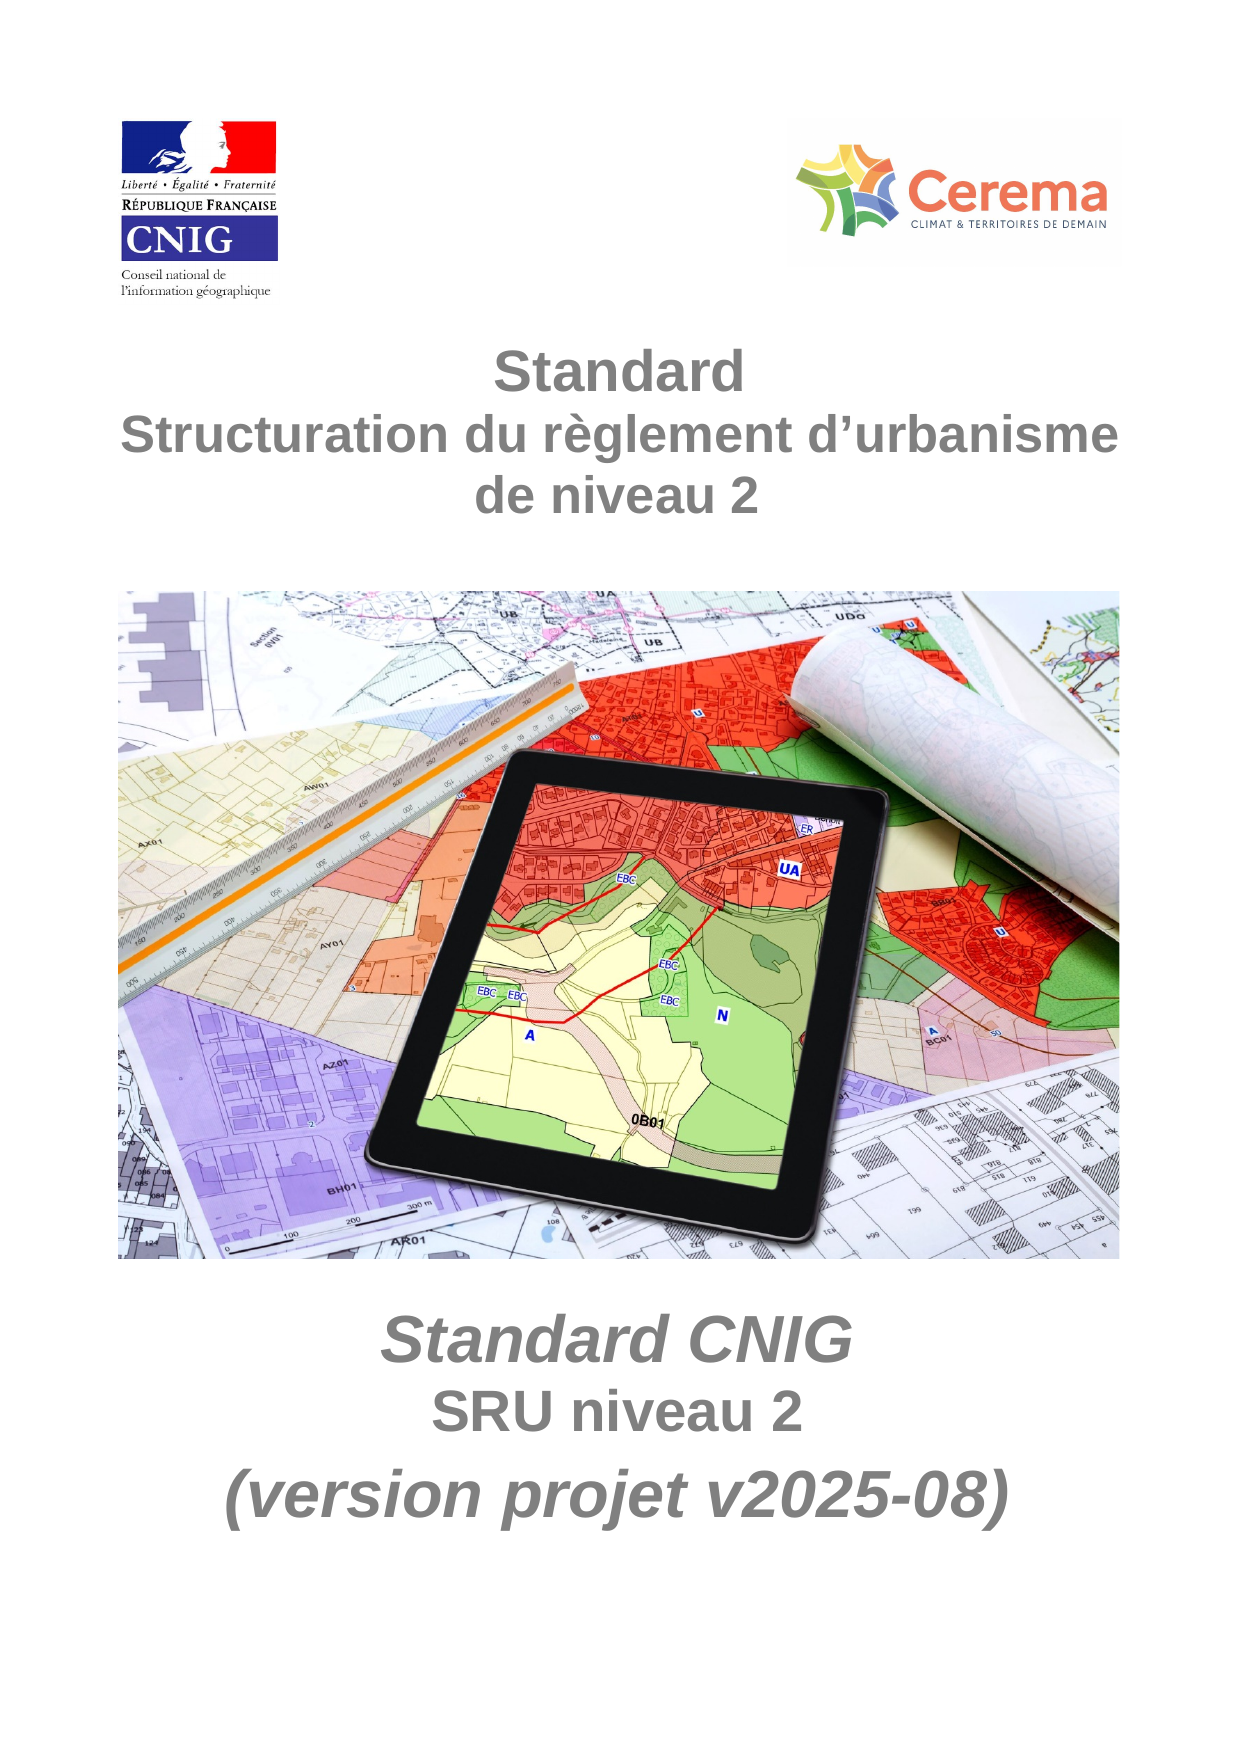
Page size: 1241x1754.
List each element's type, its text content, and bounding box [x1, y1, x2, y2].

picture [118, 591, 1120, 1259]
picture [118, 118, 280, 305]
picture [787, 118, 1122, 267]
table_cell Standard Structuration du règlement d’urbanisme de niveau 2 [118, 307, 1122, 591]
table_cell [118, 591, 1122, 1270]
table_header [787, 267, 1122, 307]
table_header [118, 118, 452, 307]
table_cell Standard CNIG SRU niveau 2 (version projet v2025-08) [118, 1270, 1122, 1532]
table_header [453, 118, 787, 307]
